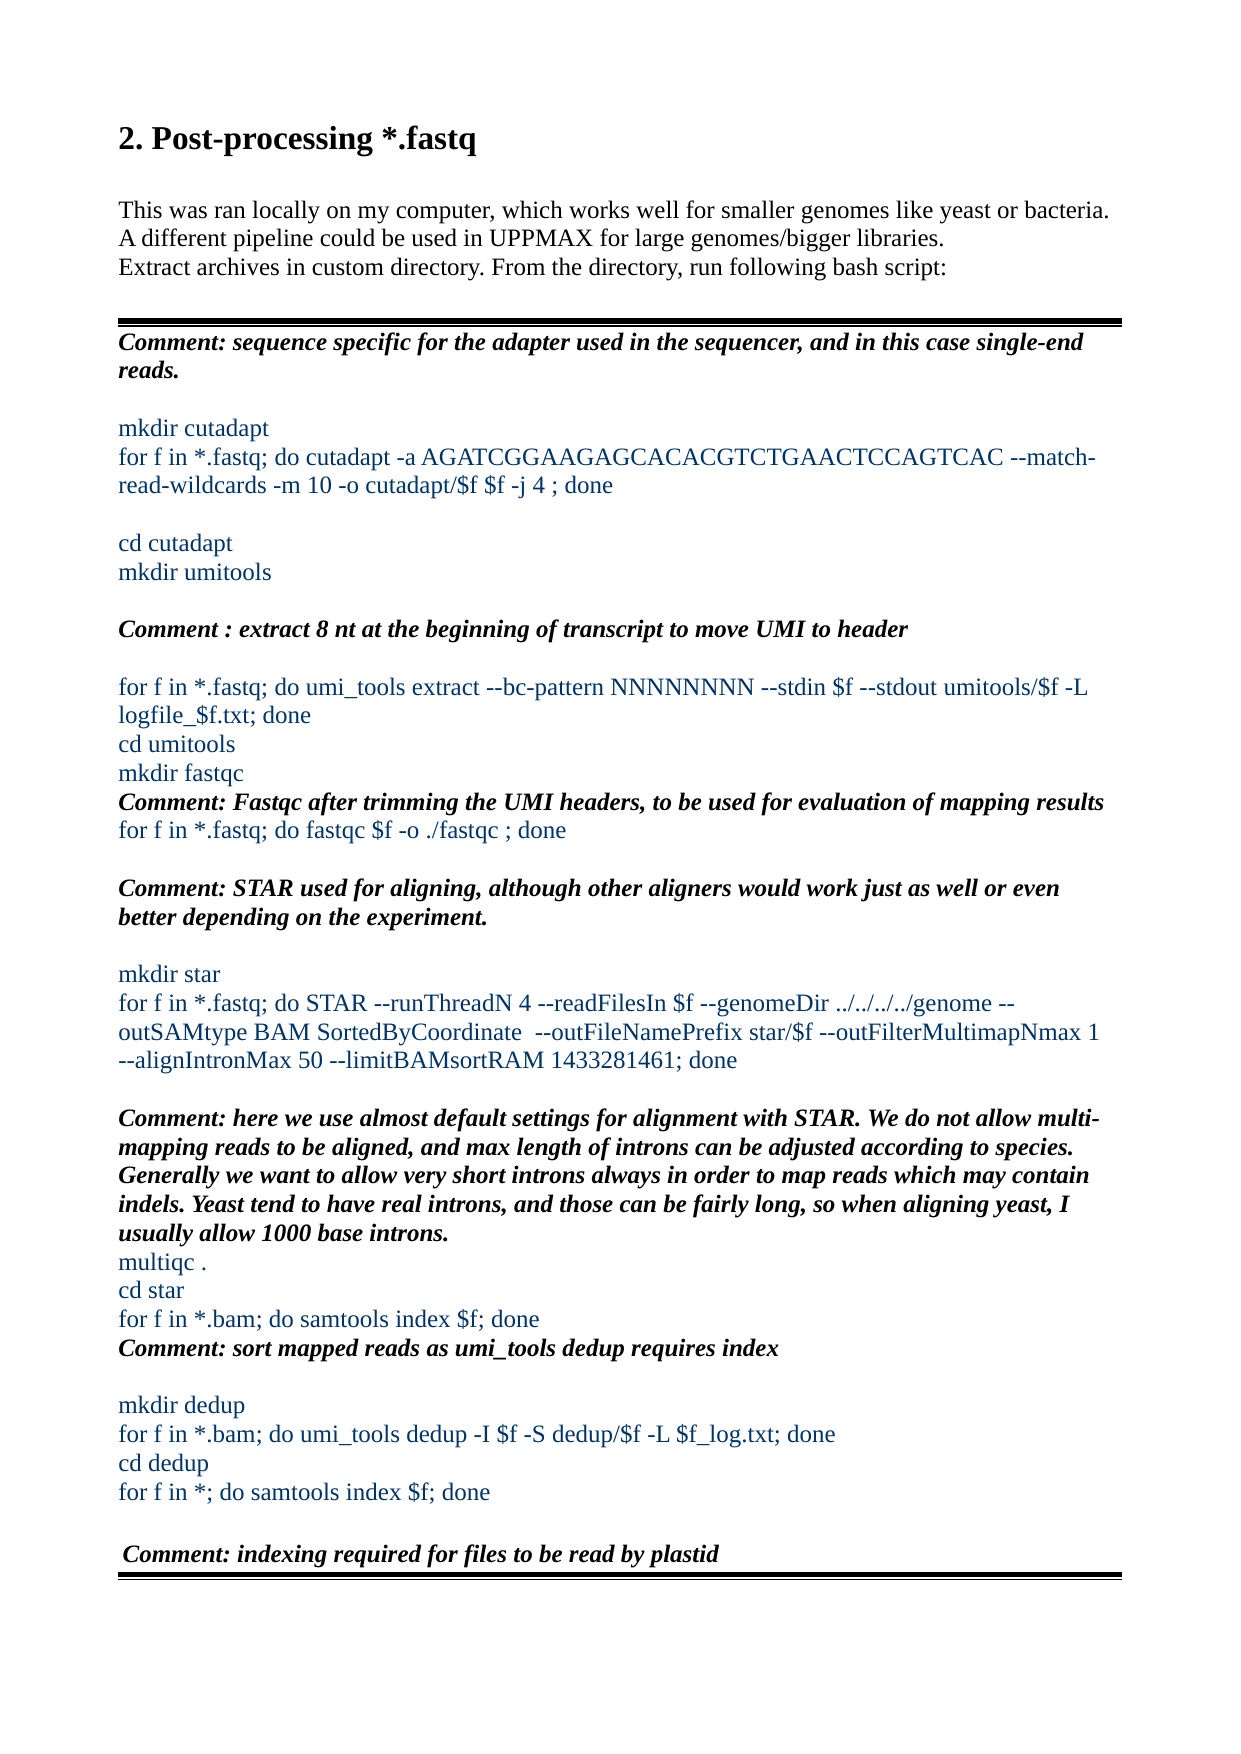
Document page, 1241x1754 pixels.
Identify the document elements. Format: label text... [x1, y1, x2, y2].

text mkdir cutadapt [118, 413, 1122, 442]
text for f in *.fastq; do umi_tools extract --bc-pattern NNNNNNNN --stdin $f --stdout umitools/$f -L logfile_$f.txt; done [118, 672, 1122, 729]
text Comment: sequence specific for the adapter used in the sequencer, and in this case single-end reads. [118, 327, 1122, 384]
text mkdir umitools [118, 557, 1122, 586]
text mkdir fastqc [118, 758, 1122, 787]
text Comment : extract 8 nt at the beginning of transcript to move UMI to header [118, 614, 1122, 643]
text cd umitools [118, 729, 1122, 758]
text Comment: indexing required for files to be read by plastid [118, 1534, 1122, 1572]
text A different pipeline could be used in UPPMAX for large genomes/bigger libraries. [118, 223, 1122, 252]
text for f in *; do samtools index $f; done [118, 1477, 1122, 1506]
text mkdir star [118, 959, 1122, 988]
text Comment: here we use almost default settings for alignment with STAR. We do not allow multi-mapping reads to be aligned, and max length of introns can be adjusted according to species. Generally we want to allow very short introns always in order to map reads which may contain indels. Yeast tend to have real introns, and those can be fairly long, so when aligning yeast, I usually allow 1000 base introns. [118, 1103, 1122, 1247]
text for f in *.fastq; do fastqc $f -o ./fastqc ; done [118, 816, 1122, 844]
text cd star [118, 1276, 1122, 1304]
text for f in *.bam; do umi_tools dedup -I $f -S dedup/$f -L $f_log.txt; done [118, 1419, 1122, 1448]
text cd cutadapt [118, 528, 1122, 557]
text for f in *.bam; do samtools index $f; done [118, 1304, 1122, 1333]
text 2. Post-processing *.fastq [118, 118, 1122, 156]
text This was ran locally on my computer, which works well for smaller genomes like yeast or bacteria. [118, 195, 1122, 223]
text for f in *.fastq; do STAR --runThreadN 4 --readFilesIn $f --genomeDir ../../../../genome --outSAMtype BAM SortedByCoordinate --outFileNamePrefix star/$f --outFilterMultimapNmax 1 --alignIntronMax 50 --limitBAMsortRAM 1433281461; done [118, 988, 1122, 1074]
text Comment: Fastqc after trimming the UMI headers, to be used for evaluation of mapping results [118, 787, 1122, 816]
text cd dedup [118, 1448, 1122, 1477]
text for f in *.fastq; do cutadapt -a AGATCGGAAGAGCACACGTCTGAACTCCAGTCAC --match-read-wildcards -m 10 -o cutadapt/$f $f -j 4 ; done [118, 442, 1122, 499]
text multiqc . [118, 1247, 1122, 1276]
text Comment: STAR used for aligning, although other aligners would work just as well or even better depending on the experiment. [118, 873, 1122, 931]
text Comment: sort mapped reads as umi_tools dedup requires index [118, 1333, 1122, 1362]
text mkdir dedup [118, 1391, 1122, 1419]
text Extract archives in custom directory. From the directory, run following bash script: [118, 252, 1122, 281]
